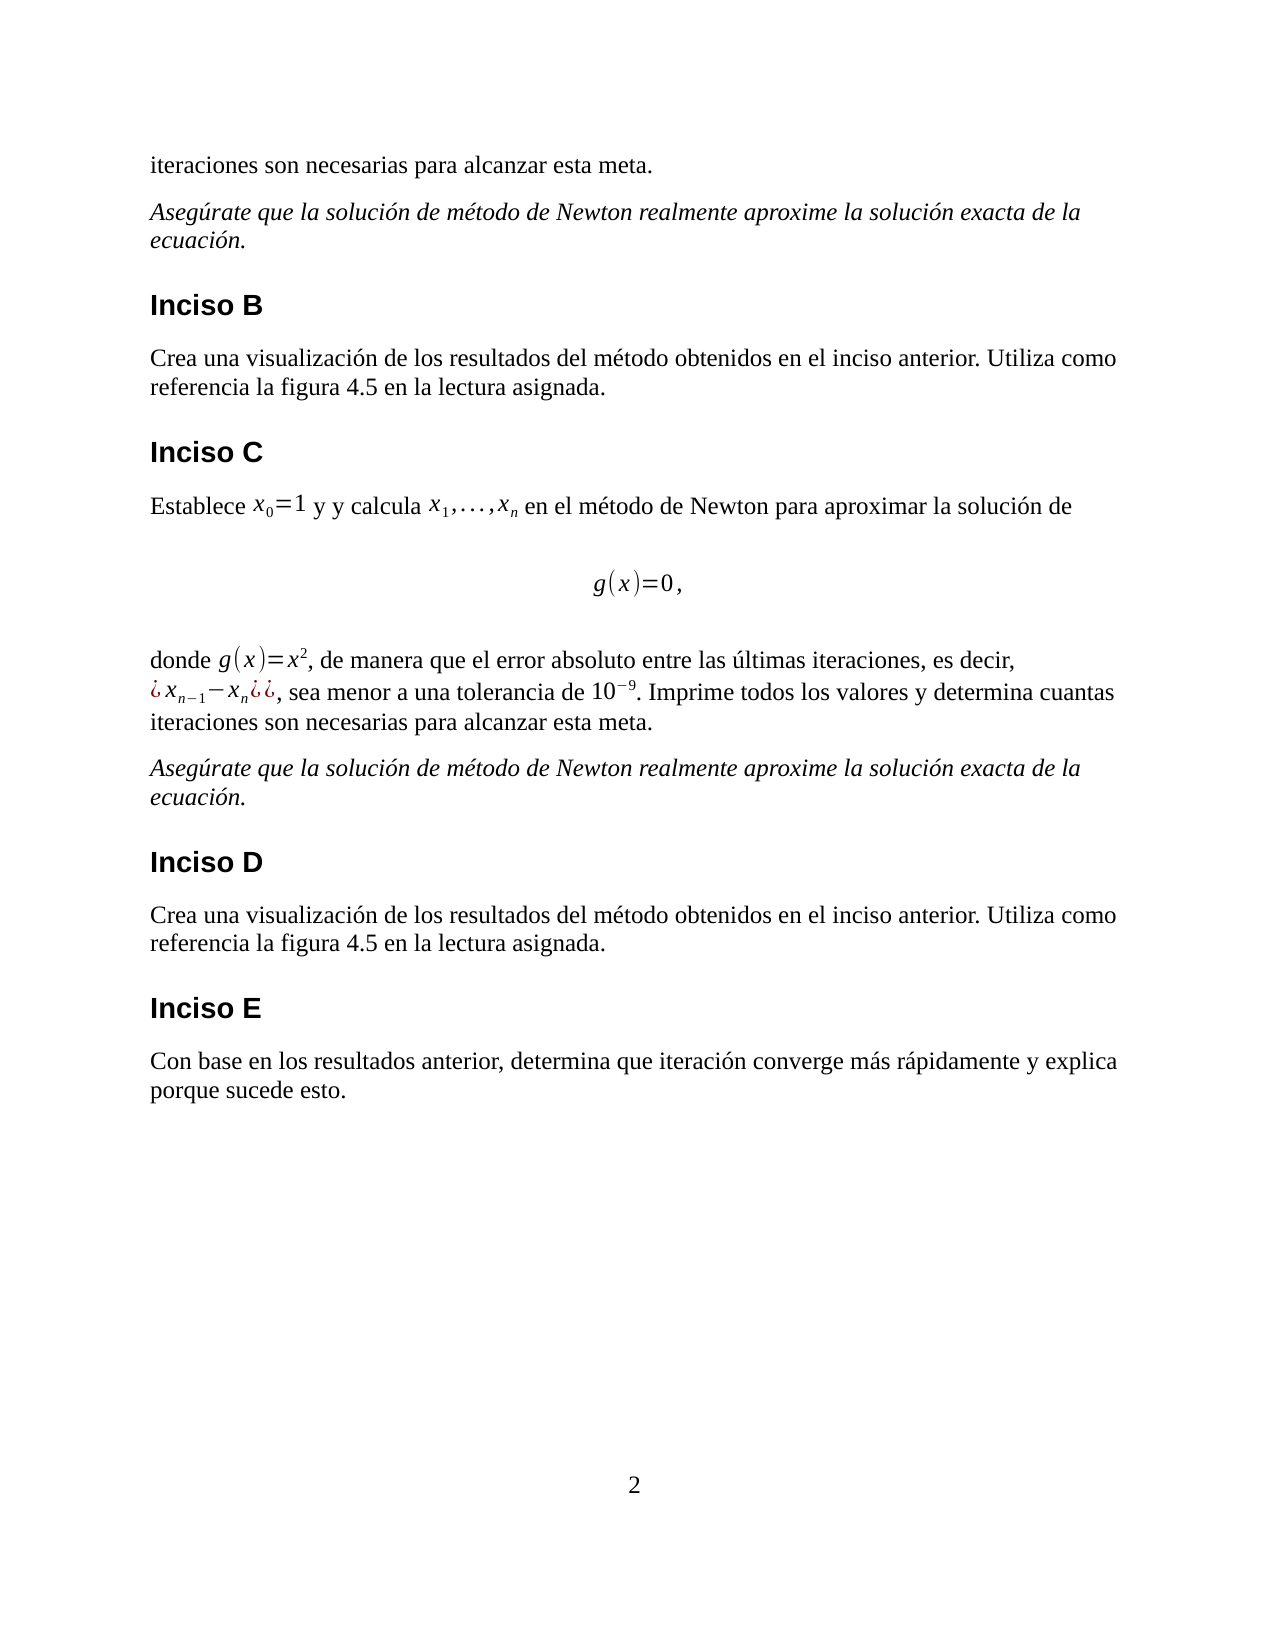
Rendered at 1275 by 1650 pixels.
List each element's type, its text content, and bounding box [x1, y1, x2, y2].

text Asegúrate que la solución de método de Newton realmente aproxime la solución exacta de la ecuación. [150, 197, 1125, 254]
subtitle Inciso B [150, 288, 1125, 322]
text Establece y y calcula en el método de Newton para aproximar la solución de [150, 489, 1125, 521]
subtitle Inciso C [150, 434, 1125, 468]
text Crea una visualización de los resultados del método obtenidos en el inciso anterior. Utiliza como referencia la figura 4.5 en la lectura asignada. [150, 900, 1125, 957]
text Crea una visualización de los resultados del método obtenidos en el inciso anterior. Utiliza como referencia la figura 4.5 en la lectura asignada. [150, 343, 1125, 401]
text donde , de manera que el error absoluto entre las últimas iteraciones, es decir, , sea menor a una tolerancia de . Imprime todos los valores y determina cuantas iteraciones son necesarias para alcanzar esta meta. [150, 644, 1125, 735]
text Con base en los resultados anterior, determina que iteración converge más rápidamente y explica porque sucede esto. [150, 1046, 1125, 1104]
subtitle Inciso D [150, 845, 1125, 878]
text donde , de manera que el error absoluto entre las últimas iteraciones, es decir, , sea menor a una tolerancia de . Imprime todos los valores y determina cuantas iteraciones son necesarias para alcanzar esta meta. [150, 150, 1125, 179]
text Asegúrate que la solución de método de Newton realmente aproxime la solución exacta de la ecuación. [150, 753, 1125, 811]
subtitle Inciso E [150, 991, 1125, 1025]
